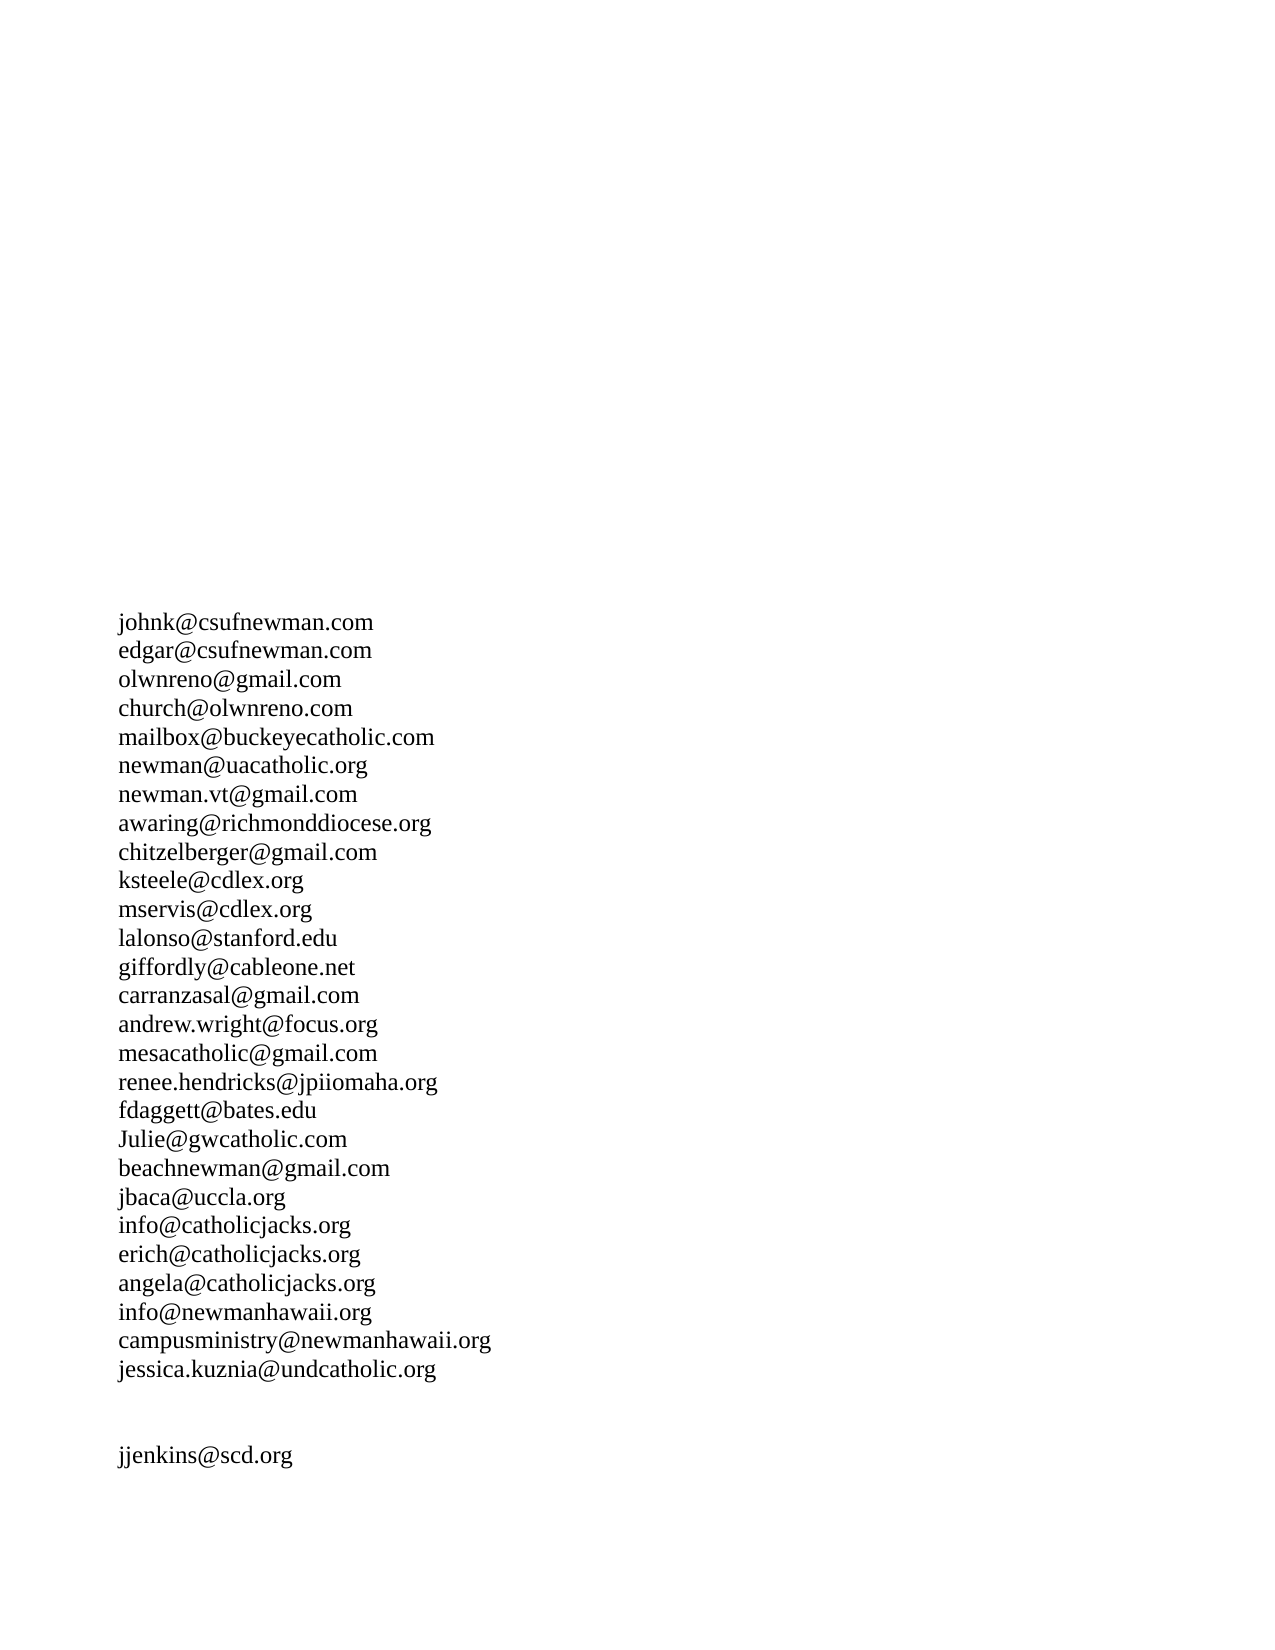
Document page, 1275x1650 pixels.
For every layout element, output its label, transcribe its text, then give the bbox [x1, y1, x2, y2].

text edgar@csufnewman.com [118, 636, 1157, 664]
text angela@catholicjacks.org [118, 1268, 1157, 1297]
text Julie@gwcatholic.com [118, 1124, 1157, 1153]
text church@olwnreno.com [118, 693, 1157, 722]
text mservis@cdlex.org [118, 894, 1157, 923]
text johnk@csufnewman.com [118, 607, 1157, 636]
text info@newmanhawaii.org [118, 1297, 1157, 1326]
text olwnreno@gmail.com [118, 664, 1157, 693]
text jessica.kuznia@undcatholic.org [118, 1354, 1157, 1383]
text beachnewman@gmail.com [118, 1153, 1157, 1182]
text fdaggett@bates.edu [118, 1096, 1157, 1124]
text mesacatholic@gmail.com [118, 1038, 1157, 1067]
text jbaca@uccla.org [118, 1182, 1157, 1211]
text info@catholicjacks.org [118, 1211, 1157, 1239]
text jjenkins@scd.org [118, 1441, 1157, 1469]
text campusministry@newmanhawaii.org [118, 1326, 1157, 1354]
text newman.vt@gmail.com [118, 779, 1157, 808]
text mailbox@buckeyecatholic.com [118, 722, 1157, 751]
text ksteele@cdlex.org [118, 866, 1157, 894]
text giffordly@cableone.net [118, 952, 1157, 981]
text awaring@richmonddiocese.org [118, 808, 1157, 837]
text carranzasal@gmail.com [118, 981, 1157, 1009]
text chitzelberger@gmail.com [118, 837, 1157, 866]
text renee.hendricks@jpiiomaha.org [118, 1067, 1157, 1096]
text andrew.wright@focus.org [118, 1009, 1157, 1038]
text erich@catholicjacks.org [118, 1239, 1157, 1268]
text newman@uacatholic.org [118, 751, 1157, 779]
text lalonso@stanford.edu [118, 923, 1157, 952]
